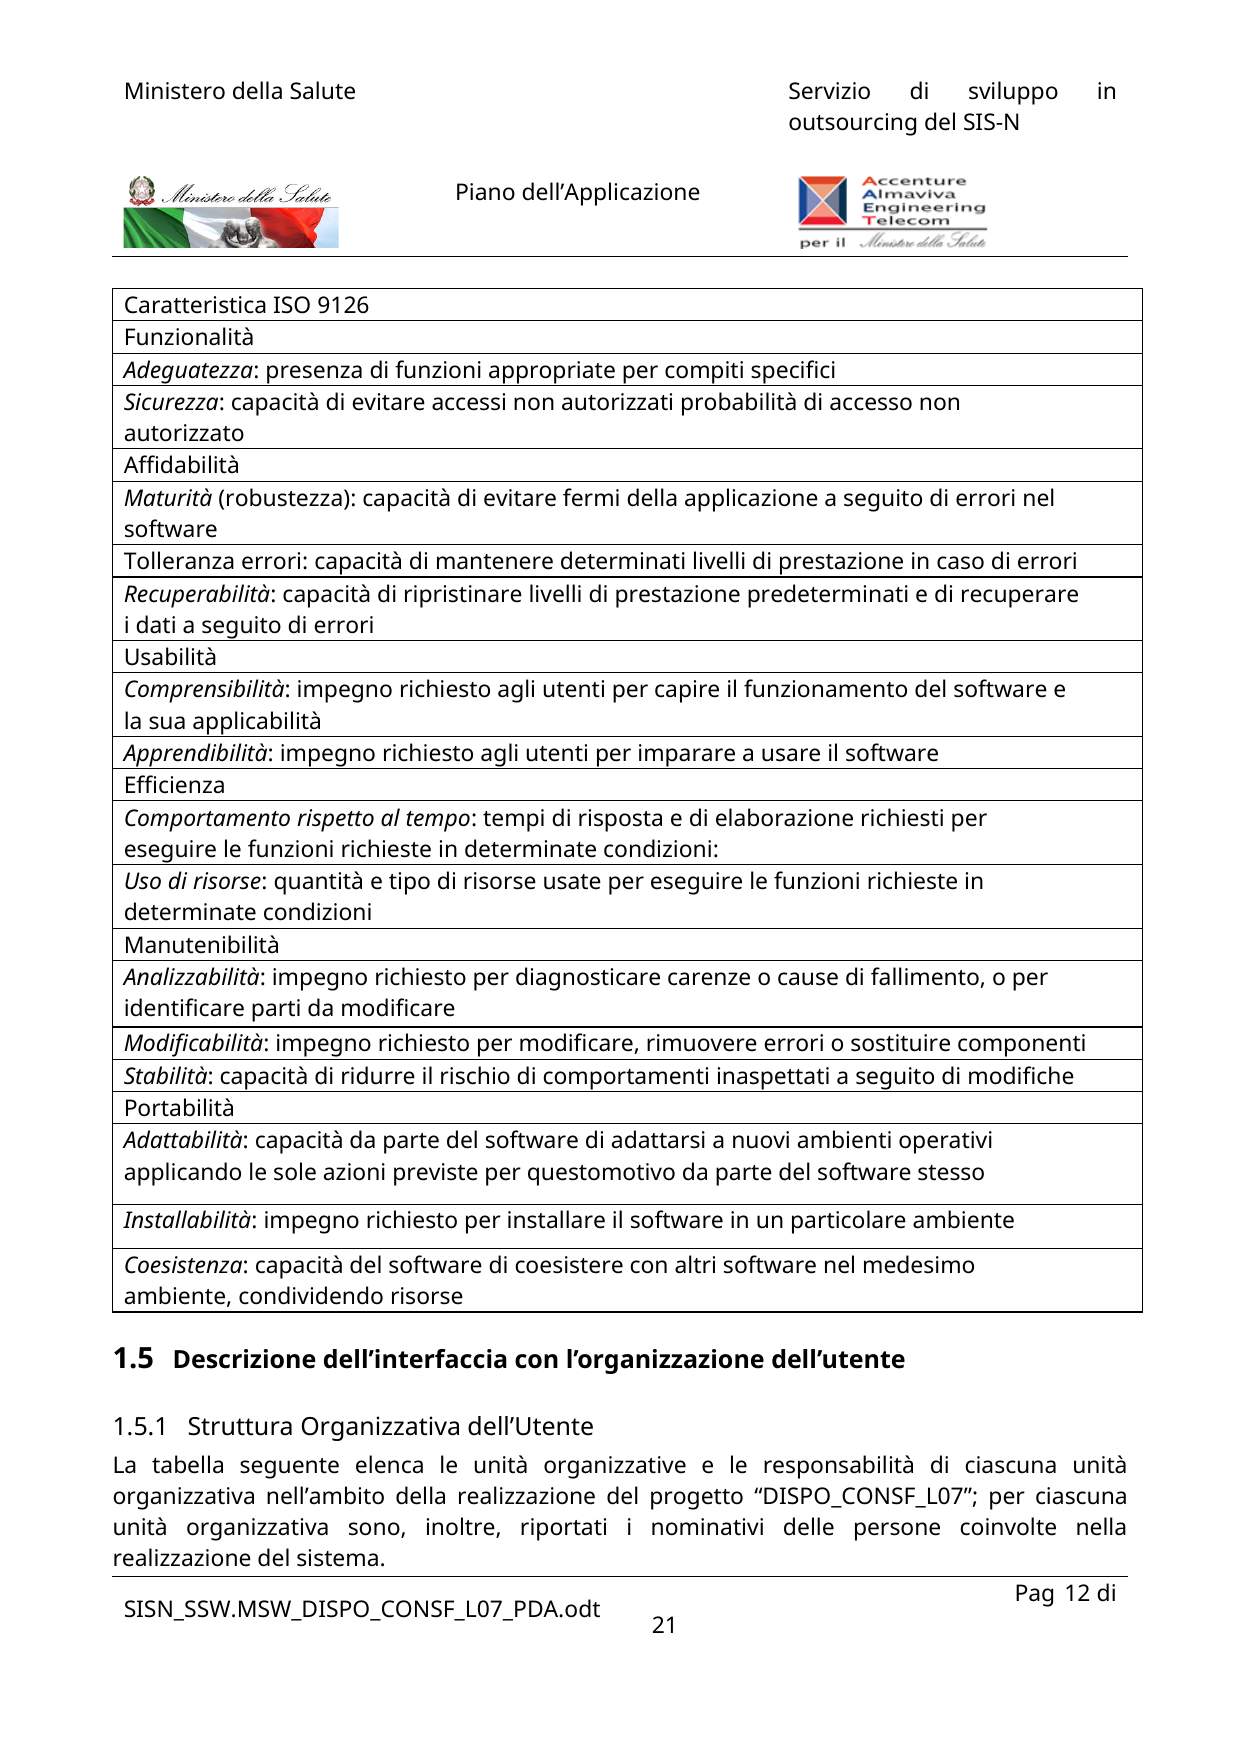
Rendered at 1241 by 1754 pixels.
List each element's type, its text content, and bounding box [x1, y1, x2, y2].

list Descrizione dell’interfaccia con l’organizzazione dell’utente [112, 1337, 1128, 1377]
table_cell Coesistenza: capacità del software di coesistere con altri software nel medesimo ambiente, condividendo risorse [113, 1249, 1142, 1311]
table_cell Adeguatezza: presenza di funzioni appropriate per compiti specifici [113, 354, 1142, 385]
table_cell Portabilità [113, 1092, 1142, 1123]
table_cell Apprendibilità: impegno richiesto agli utenti per imparare a usare il software [113, 737, 1142, 768]
table_cell Uso di risorse: quantità e tipo di risorse usate per eseguire le funzioni richieste in determinate condizioni [113, 865, 1142, 927]
table_cell Manutenibilità [113, 929, 1142, 960]
table_cell Analizzabilità: impegno richiesto per diagnosticare carenze o cause di fallimento, o per identificare parti da modificare [113, 961, 1142, 1026]
table_cell Installabilità: impegno richiesto per installare il software in un particolare ambiente [113, 1205, 1142, 1248]
table_cell Adattabilità: capacità da parte del software di adattarsi a nuovi ambienti operativi applicando le sole azioni previste per questomotivo da parte del software stesso [113, 1124, 1142, 1203]
table_cell Stabilità: capacità di ridurre il rischio di comportamenti inaspettati a seguito di modifiche [113, 1060, 1142, 1091]
table_cell Maturità (robustezza): capacità di evitare fermi della applicazione a seguito di errori nel software [113, 482, 1142, 544]
text La tabella seguente elenca le unità organizzative e le responsabilità di ciascuna unità organizzativa nell’ambito della realizzazione del progetto “DISPO_CONSF_L07”; per ciascuna unità organizzativa sono, inoltre, riportati i nominativi delle persone coinvolte nella realizzazione del sistema. [112, 1449, 1128, 1574]
table_cell Comportamento rispetto al tempo: tempi di risposta e di elaborazione richiesti per eseguire le funzioni richieste in determinate condizioni: [113, 801, 1142, 864]
table_cell Sicurezza: capacità di evitare accessi non autorizzati probabilità di accesso non autorizzato [113, 386, 1142, 448]
table_cell Modificabilità: impegno richiesto per modificare, rimuovere errori o sostituire componenti [113, 1028, 1142, 1059]
table_cell Affidabilità [113, 449, 1142, 481]
table_cell Recuperabilità: capacità di ripristinare livelli di prestazione predeterminati e di recuperare i dati a seguito di errori [113, 578, 1142, 640]
table_cell Tolleranza errori: capacità di mantenere determinati livelli di prestazione in caso di errori [113, 545, 1142, 576]
table_cell Usabilità [113, 641, 1142, 672]
list Struttura Organizzativa dell’Utente [112, 1408, 1128, 1442]
table_cell Efficienza [113, 769, 1142, 800]
table_cell Comprensibilità: impegno richiesto agli utenti per capire il funzionamento del software e la sua applicabilità [113, 673, 1142, 736]
table_cell Funzionalità [113, 321, 1142, 352]
table_header Caratteristica ISO 9126 [113, 289, 1142, 320]
